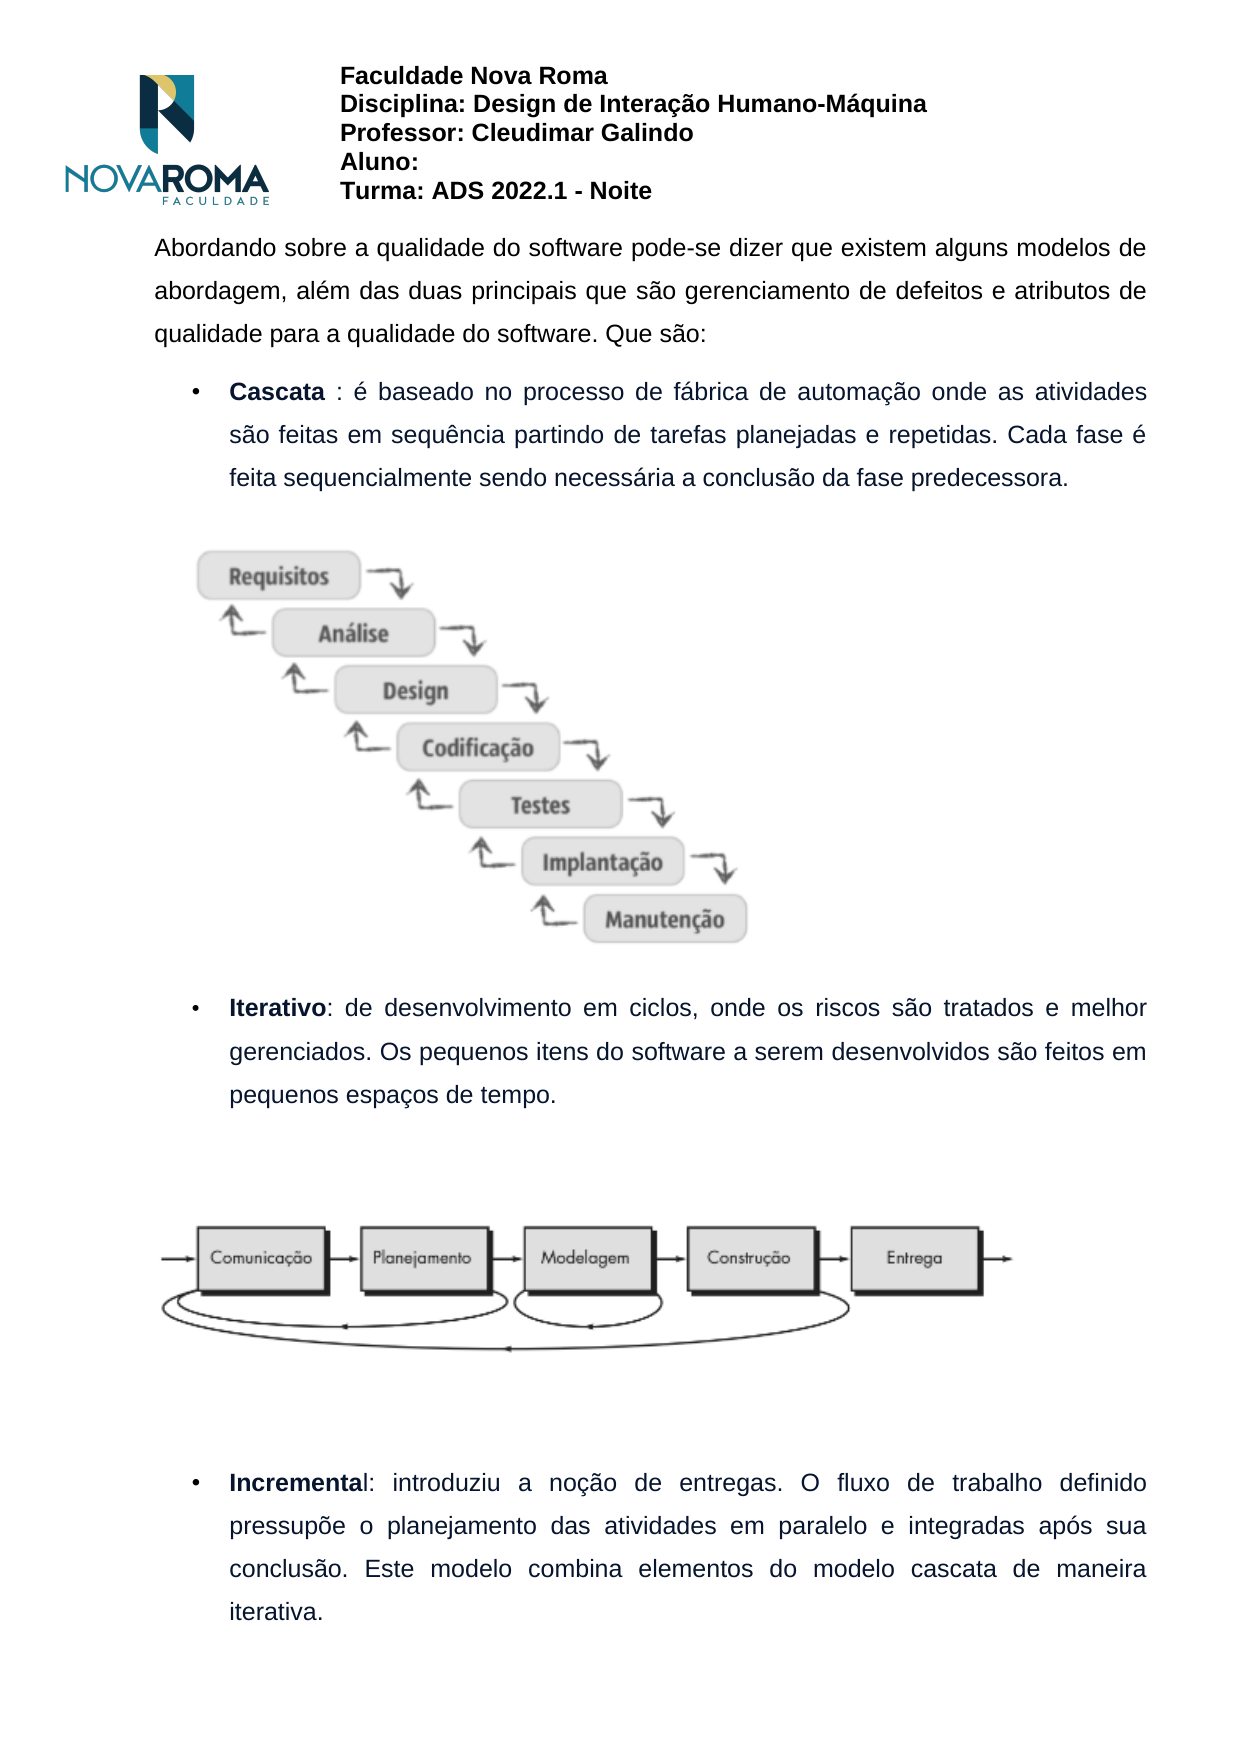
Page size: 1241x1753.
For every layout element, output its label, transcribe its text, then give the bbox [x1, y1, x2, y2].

picture [65, 75, 269, 205]
picture [154, 1195, 1045, 1381]
text Abordando sobre a qualidade do software pode-se dizer que existem alguns modelos de abordagem, além das duas principais que são gerenciamento de defeitos e atributos de qualidade para a qualidade do software. Que são: [154, 233, 1148, 348]
list Iterativo: de desenvolvimento em ciclos, onde os riscos são tratados e melhor gerenciados. Os pequenos itens do software a serem desenvolvidos são feitos em pequenos espaços de tempo. [192, 993, 1148, 1108]
list Cascata : é baseado no processo de fábrica de automação onde as atividades são feitas em sequência partindo de tarefas planejadas e repetidas. Cada fase é feita sequencialmente sendo necessária a conclusão da fase predecessora. [192, 377, 1148, 492]
picture [154, 520, 769, 965]
list Incremental: introduziu a noção de entregas. O fluxo de trabalho definido pressupõe o planejamento das atividades em paralelo e integradas após sua conclusão. Este modelo combina elementos do modelo cascata de maneira iterativa. [192, 1468, 1148, 1626]
